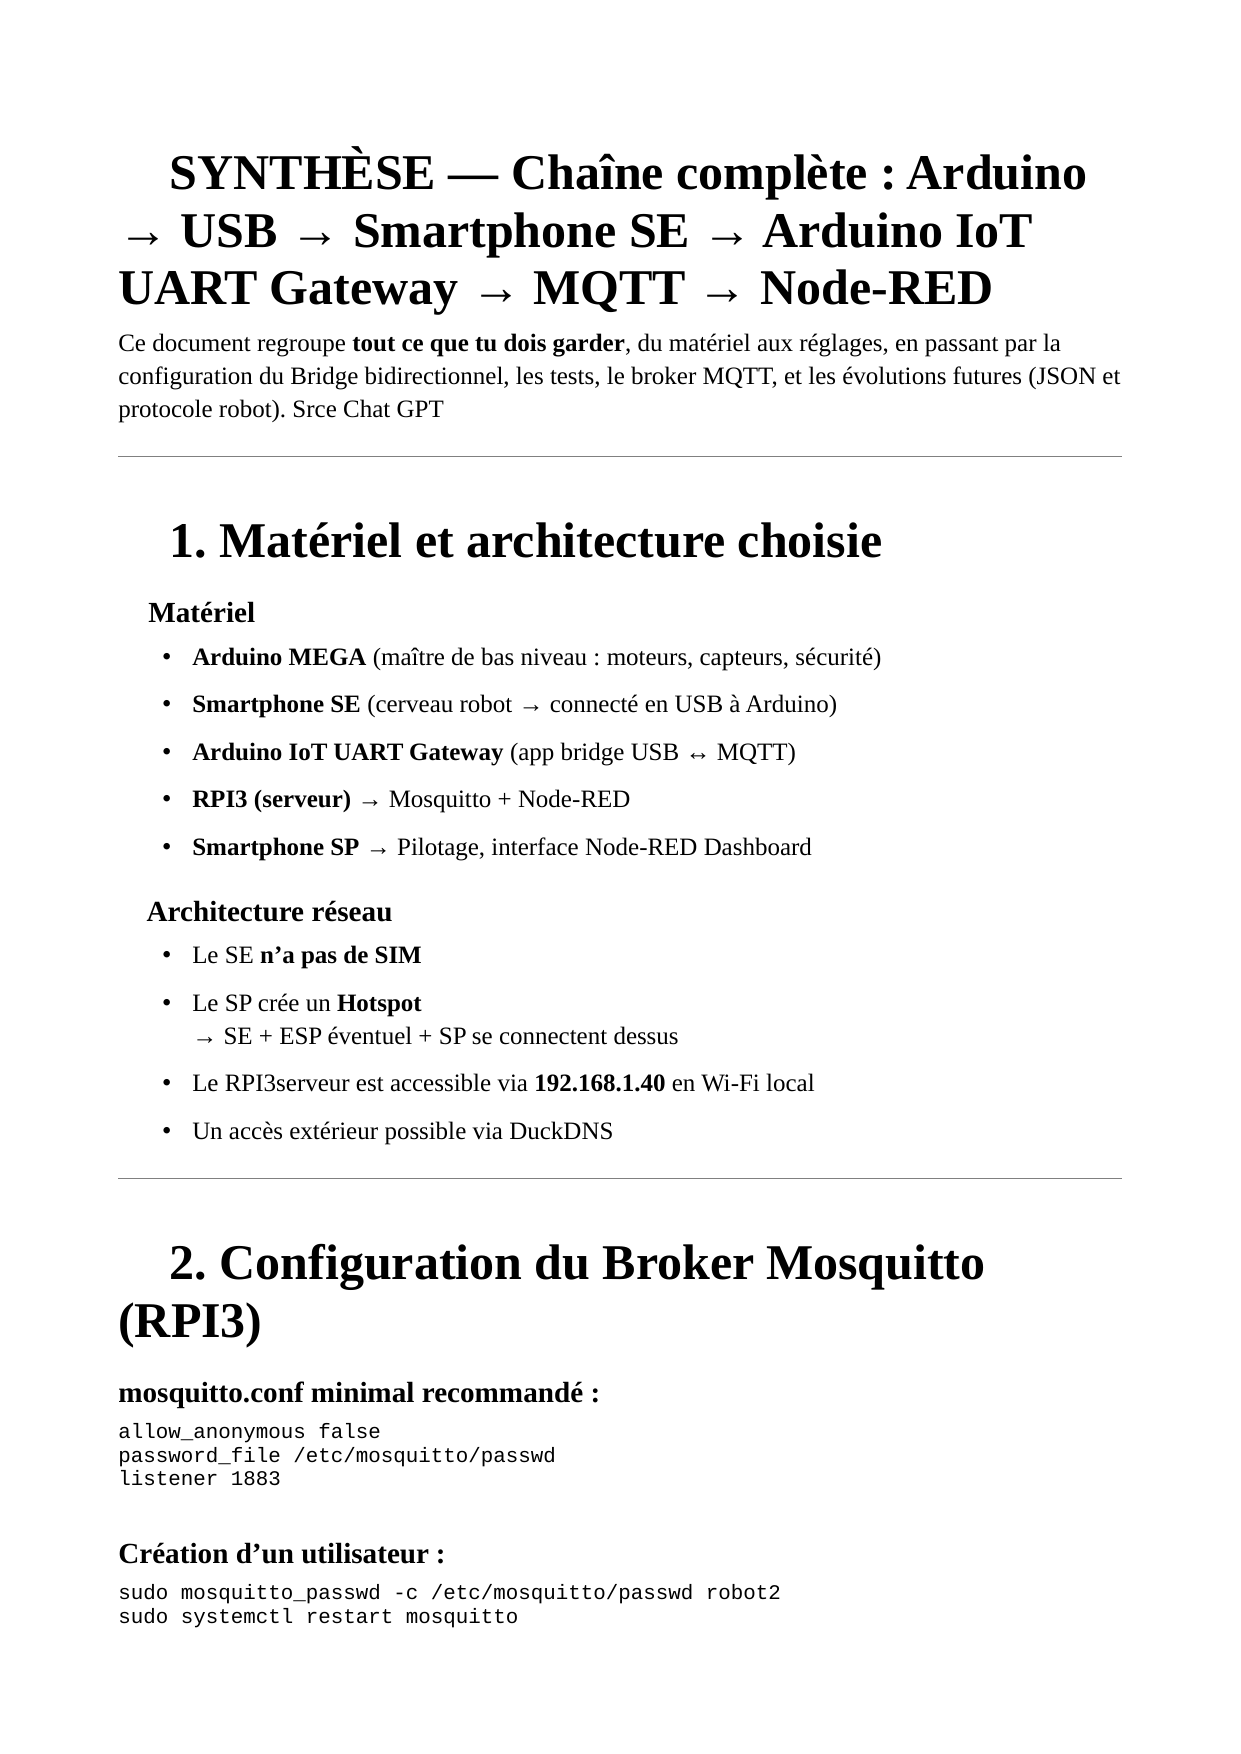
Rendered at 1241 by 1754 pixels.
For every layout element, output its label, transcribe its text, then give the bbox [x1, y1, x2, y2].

subtitle 🔸 Architecture réseau [118, 894, 1122, 928]
list Smartphone SP → Pilotage, interface Node-RED Dashboard [162, 832, 1122, 861]
text sudo systemctl restart mosquitto [118, 1606, 1122, 1629]
list Le SE n’a pas de SIM [162, 940, 1122, 969]
text Ce document regroupe tout ce que tu dois garder, du matériel aux réglages, en passant par la configuration du Bridge bidirectionnel, les tests, le broker MQTT, et les évolutions futures (JSON et protocole robot). Srce Chat GPT [118, 328, 1122, 423]
text password_file /etc/mosquitto/passwd [118, 1445, 1122, 1468]
subtitle 🧩 2. Configuration du Broker Mosquitto (RPI3) [118, 1233, 1122, 1348]
list Arduino IoT UART Gateway (app bridge USB ↔ MQTT) [162, 737, 1122, 766]
subtitle Création d’un utilisateur : [118, 1536, 1122, 1570]
list Le RPI3serveur est accessible via 192.168.1.40 en Wi-Fi local [162, 1068, 1122, 1097]
text allow_anonymous false [118, 1421, 1122, 1445]
list Un accès extérieur possible via DuckDNS [162, 1116, 1122, 1145]
subtitle 📘 SYNTHÈSE — Chaîne complète : Arduino → USB → Smartphone SE → Arduino IoT UART Gateway → MQTT → Node-RED [118, 143, 1122, 316]
text sudo mosquitto_passwd -c /etc/mosquitto/passwd robot2 [118, 1582, 1122, 1606]
list Le SP crée un Hotspot → SE + ESP éventuel + SP se connectent dessus [162, 988, 1122, 1050]
subtitle 🔸 Matériel [118, 596, 1122, 629]
subtitle 🧩 1. Matériel et architecture choisie [118, 511, 1122, 568]
text listener 1883 [118, 1468, 1122, 1492]
list Smartphone SE (cerveau robot → connecté en USB à Arduino) [162, 689, 1122, 718]
subtitle mosquitto.conf minimal recommandé : [118, 1375, 1122, 1409]
list RPI3 (serveur) → Mosquitto + Node-RED [162, 784, 1122, 813]
list Arduino MEGA (maître de bas niveau : moteurs, capteurs, sécurité) [162, 642, 1122, 670]
